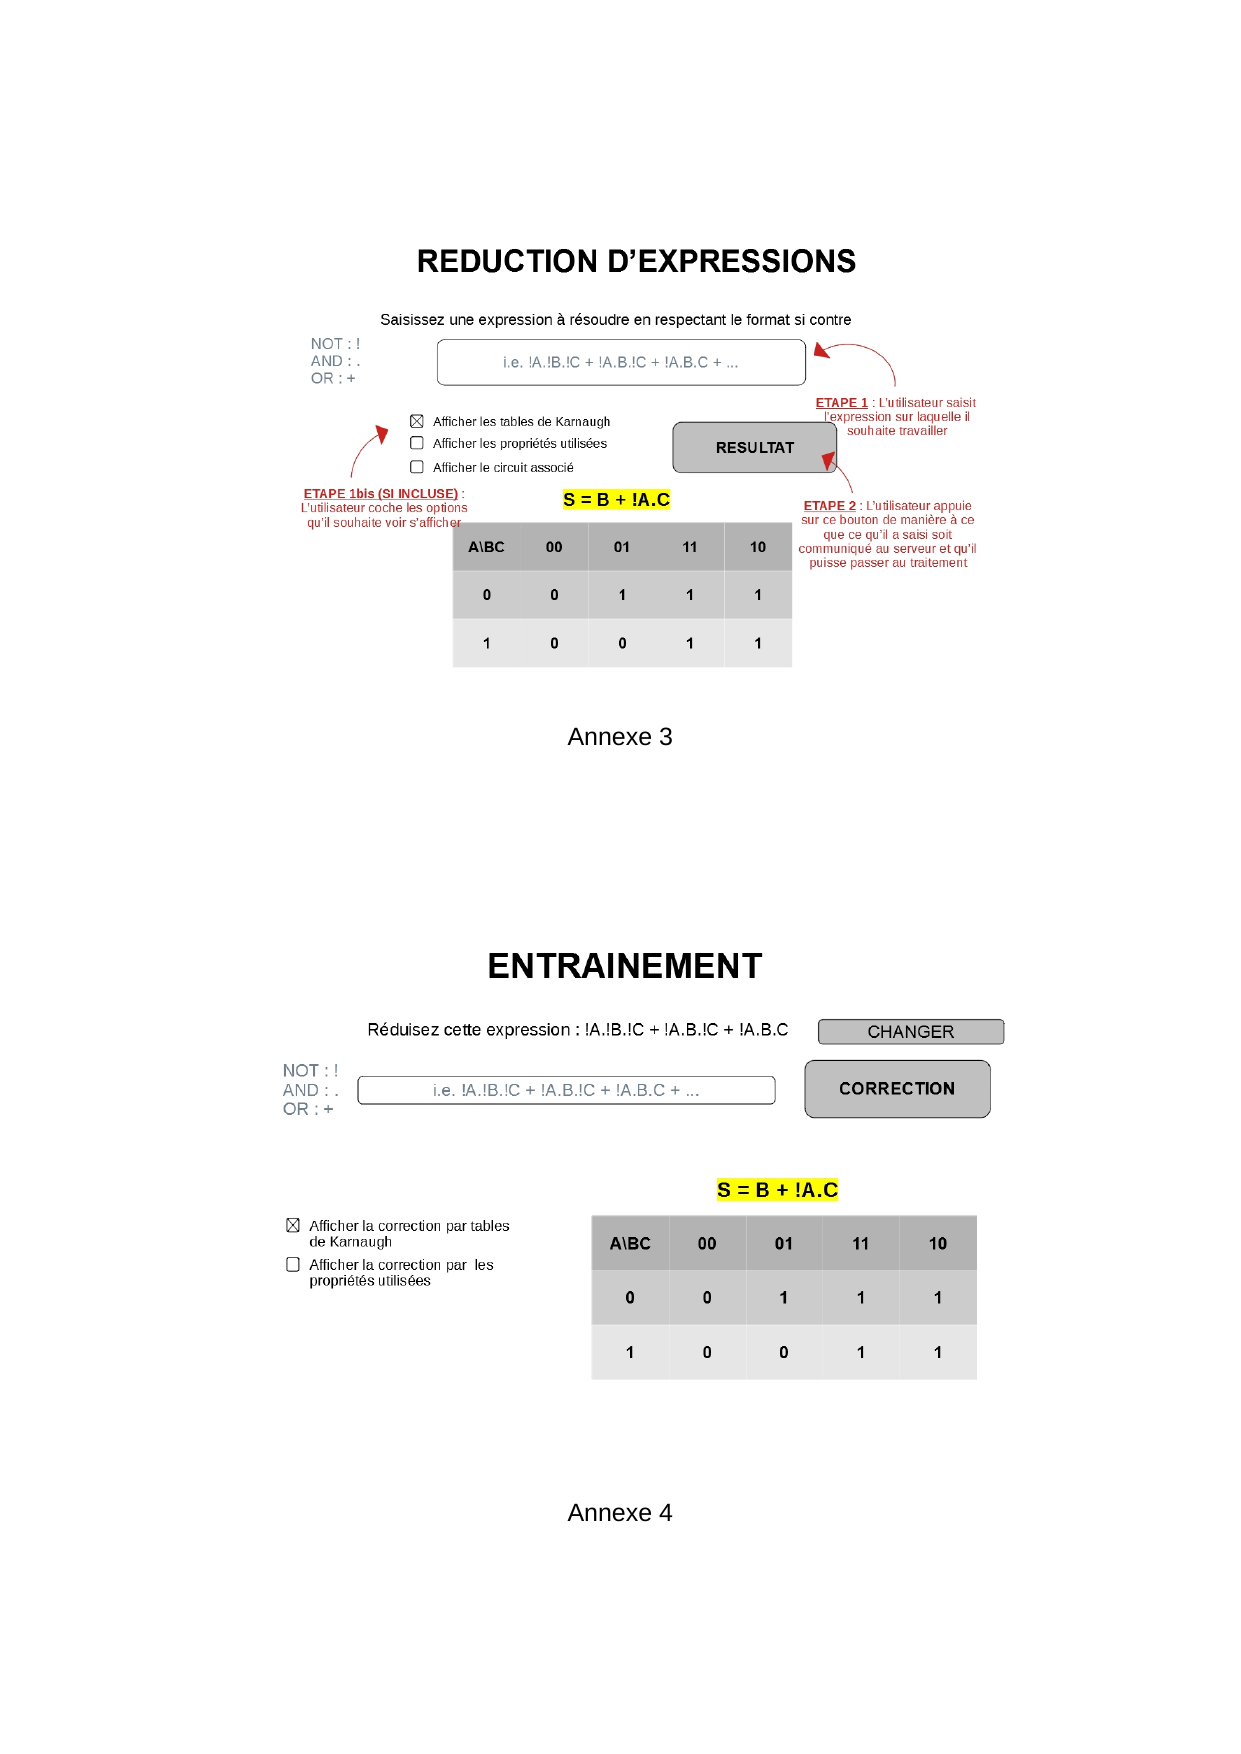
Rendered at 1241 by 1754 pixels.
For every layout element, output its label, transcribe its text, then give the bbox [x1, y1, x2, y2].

picture [268, 204, 983, 710]
text Annexe 3 [118, 722, 1122, 751]
text Annexe 4 [118, 1498, 1122, 1527]
picture [241, 899, 1050, 1471]
